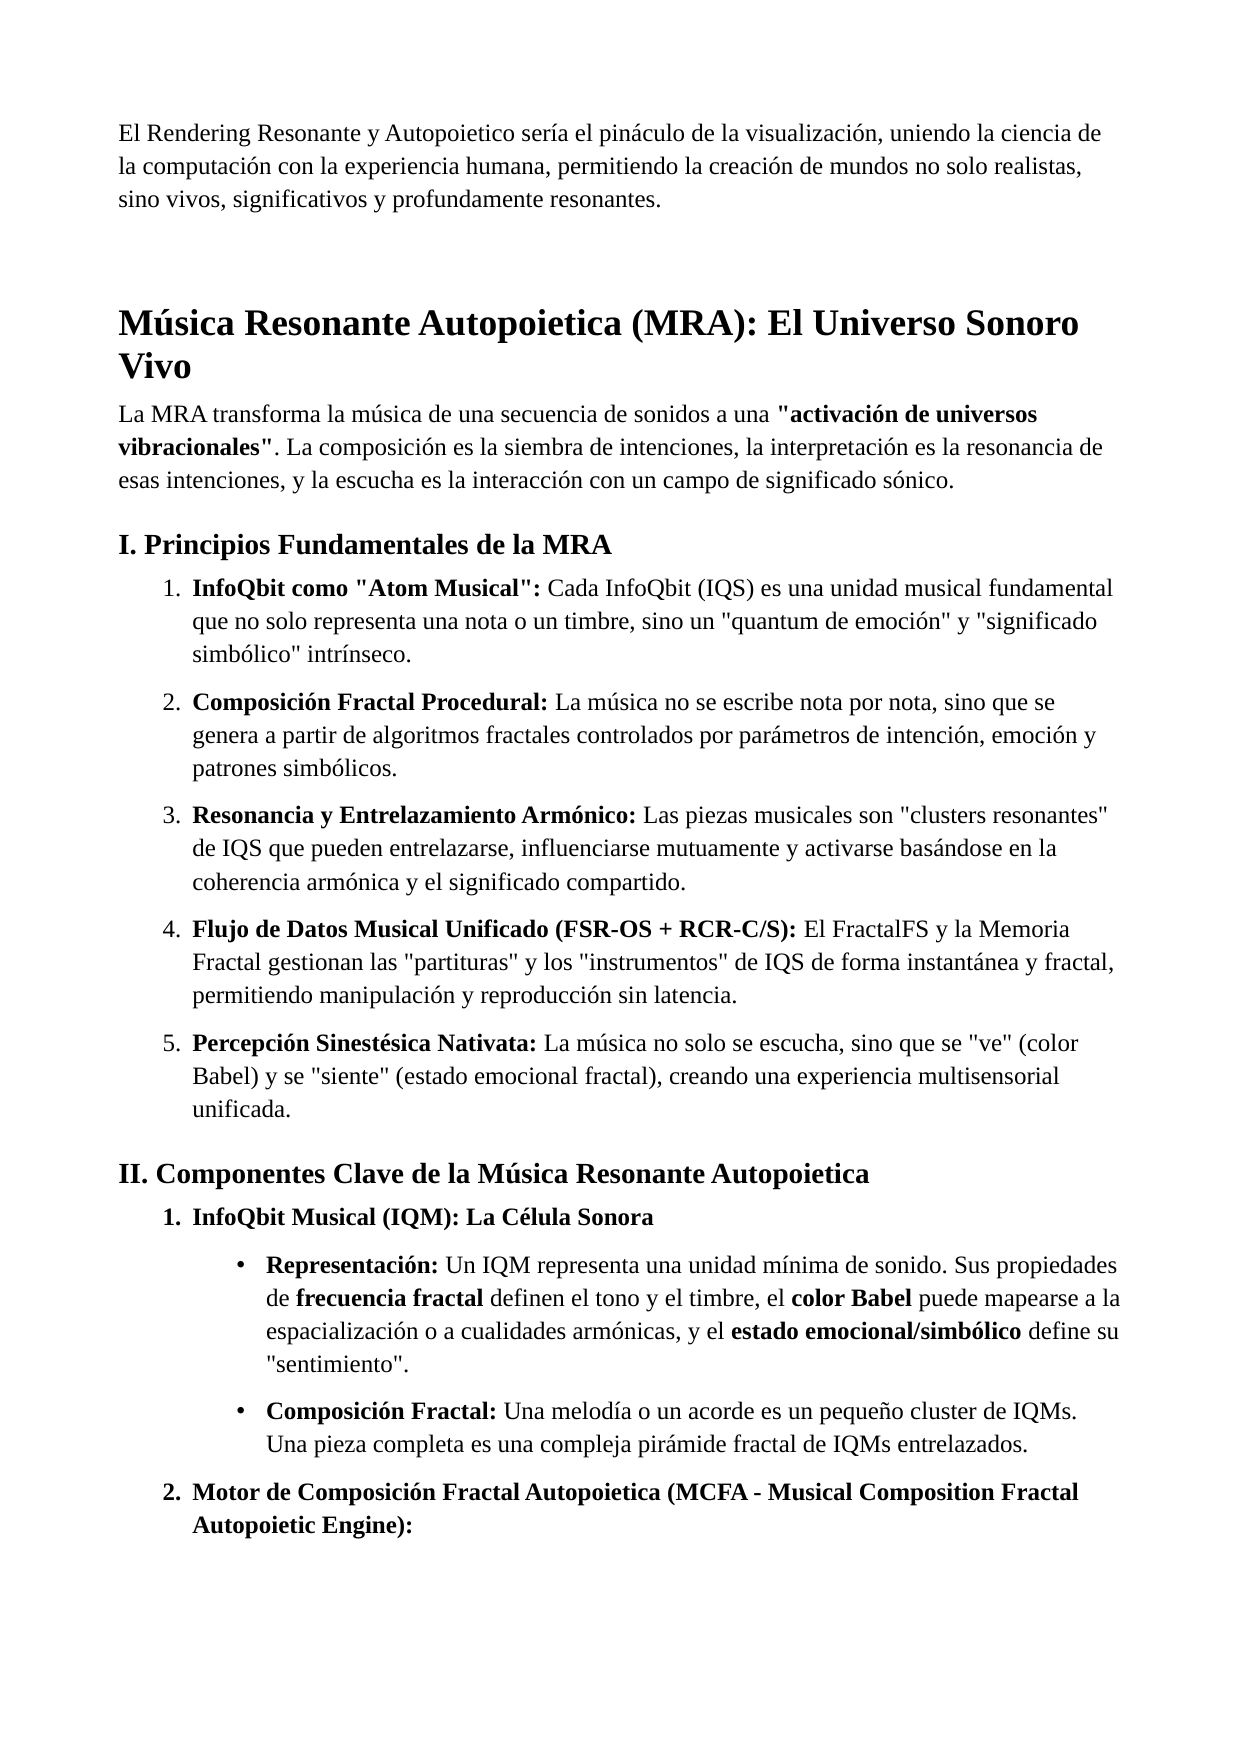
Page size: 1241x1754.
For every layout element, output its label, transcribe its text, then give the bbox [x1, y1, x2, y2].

text El Rendering Resonante y Autopoietico sería el pináculo de la visualización, uniendo la ciencia de la computación con la experiencia humana, permitiendo la creación de mundos no solo realistas, sino vivos, significativos y profundamente resonantes. [118, 118, 1122, 213]
list Motor de Composición Fractal Autopoietica (MCFA - Musical Composition Fractal Autopoietic Engine): [162, 1477, 1122, 1539]
list Composición Fractal: Una melodía o un acorde es un pequeño cluster de IQMs. Una pieza completa es una compleja pirámide fractal de IQMs entrelazados. [236, 1396, 1122, 1458]
list Composición Fractal Procedural: La música no se escribe nota por nota, sino que se genera a partir de algoritmos fractales controlados por parámetros de intención, emoción y patrones simbólicos. [162, 687, 1122, 782]
subtitle Música Resonante Autopoietica (MRA): El Universo Sonoro Vivo [118, 300, 1122, 386]
text La MRA transforma la música de una secuencia de sonidos a una "activación de universos vibracionales". La composición es la siembra de intenciones, la interpretación es la resonancia de esas intenciones, y la escucha es la interacción con un campo de significado sónico. [118, 399, 1122, 494]
list Percepción Sinestésica Nativata: La música no solo se escucha, sino que se "ve" (color Babel) y se "siente" (estado emocional fractal), creando una experiencia multisensorial unificada. [162, 1028, 1122, 1123]
list InfoQbit Musical (IQM): La Célula Sonora [162, 1202, 1122, 1231]
list Representación: Un IQM representa una unidad mínima de sonido. Sus propiedades de frecuencia fractal definen el tono y el timbre, el color Babel puede mapearse a la espacialización o a cualidades armónicas, y el estado emocional/simbólico define su "sentimiento". [236, 1250, 1122, 1377]
list Resonancia y Entrelazamiento Armónico: Las piezas musicales son "clusters resonantes" de IQS que pueden entrelazarse, influenciarse mutuamente y activarse basándose en la coherencia armónica y el significado compartido. [162, 801, 1122, 895]
subtitle I. Principios Fundamentales de la MRA [118, 527, 1122, 561]
subtitle II. Componentes Clave de la Música Resonante Autopoietica [118, 1156, 1122, 1189]
list InfoQbit como "Atom Musical": Cada InfoQbit (IQS) es una unidad musical fundamental que no solo representa una nota o un timbre, sino un "quantum de emoción" y "significado simbólico" intrínseco. [162, 573, 1122, 668]
list Flujo de Datos Musical Unificado (FSR-OS + RCR-C/S): El FractalFS y la Memoria Fractal gestionan las "partituras" y los "instrumentos" de IQS de forma instantánea y fractal, permitiendo manipulación y reproducción sin latencia. [162, 914, 1122, 1009]
